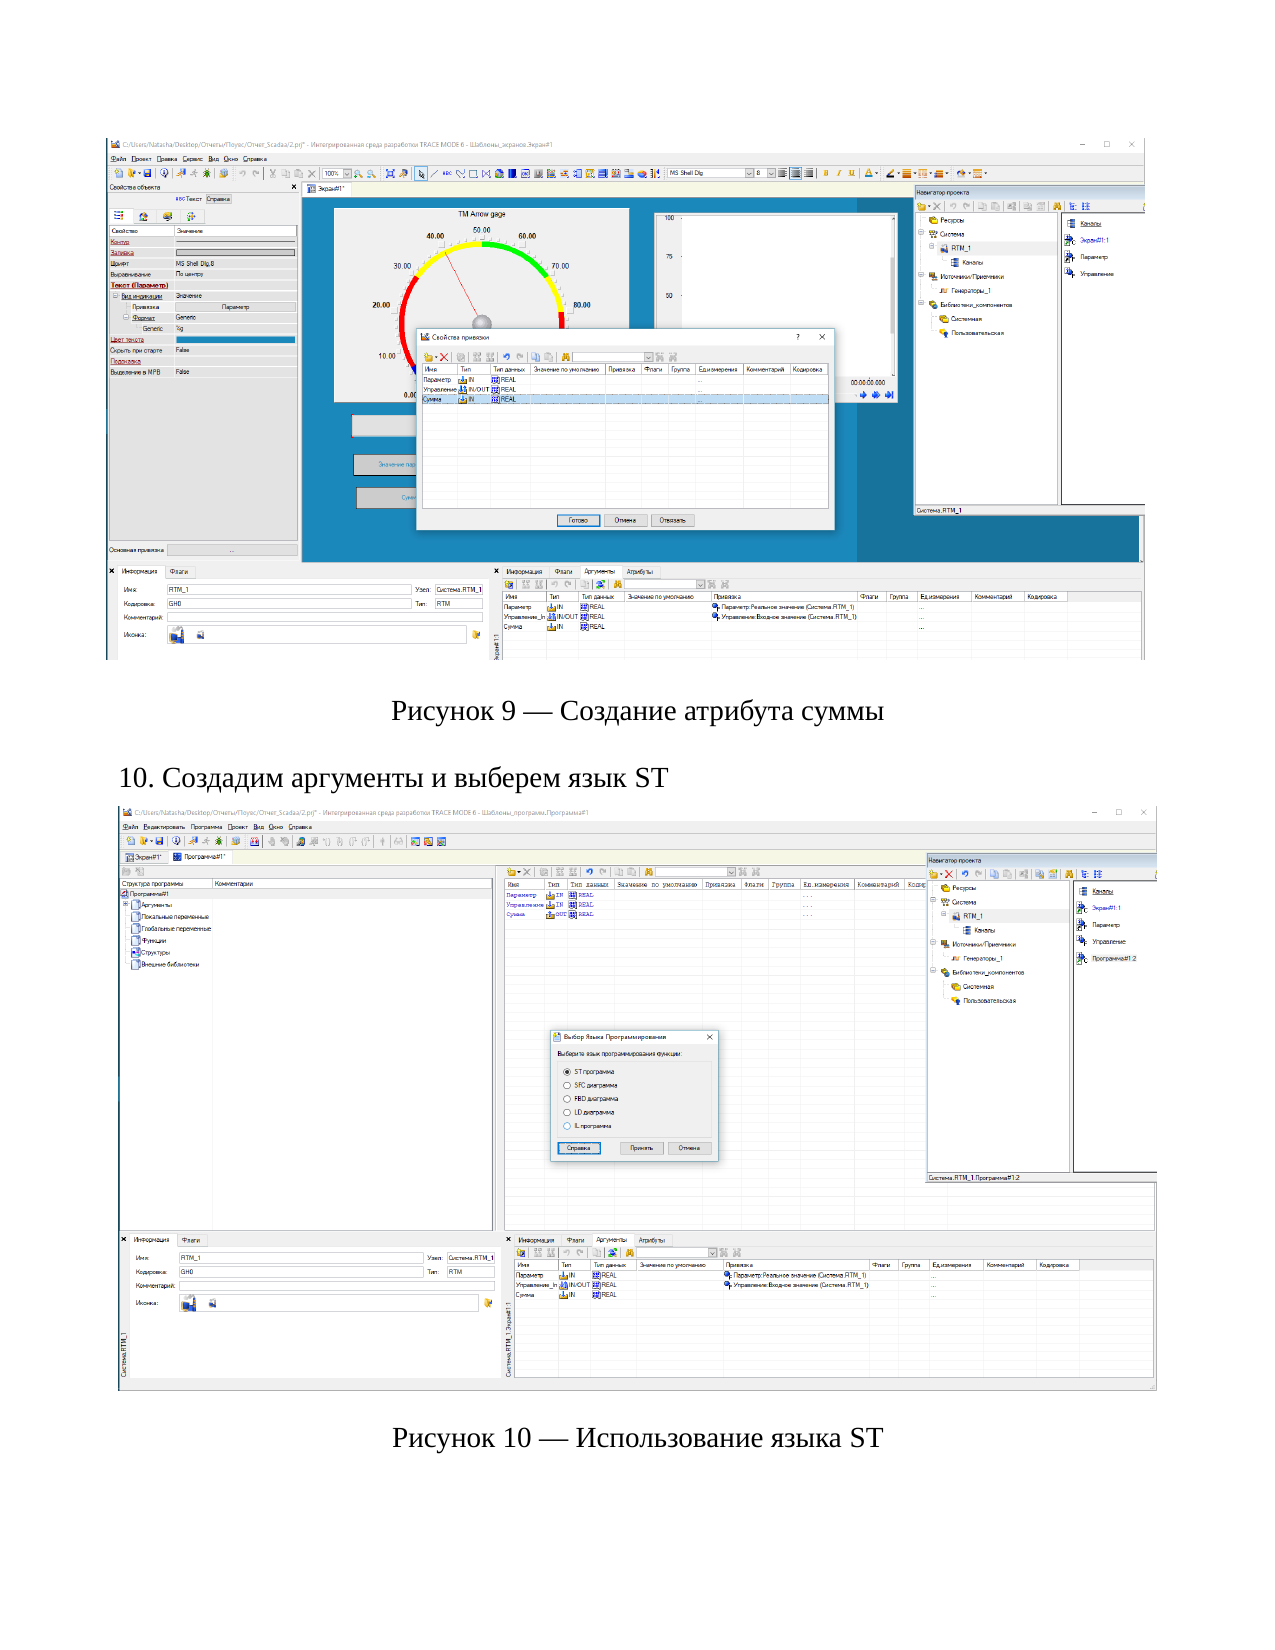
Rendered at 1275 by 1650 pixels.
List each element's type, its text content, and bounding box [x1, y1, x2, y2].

picture [118, 806, 1157, 1391]
picture [106, 138, 1145, 660]
text 10. Создадим аргументы и выберем язык ST [118, 760, 1157, 793]
text Рисунок 10 — Использование языка ST [118, 1420, 1157, 1453]
text Рисунок 9 — Создание атрибута суммы [118, 118, 1157, 760]
